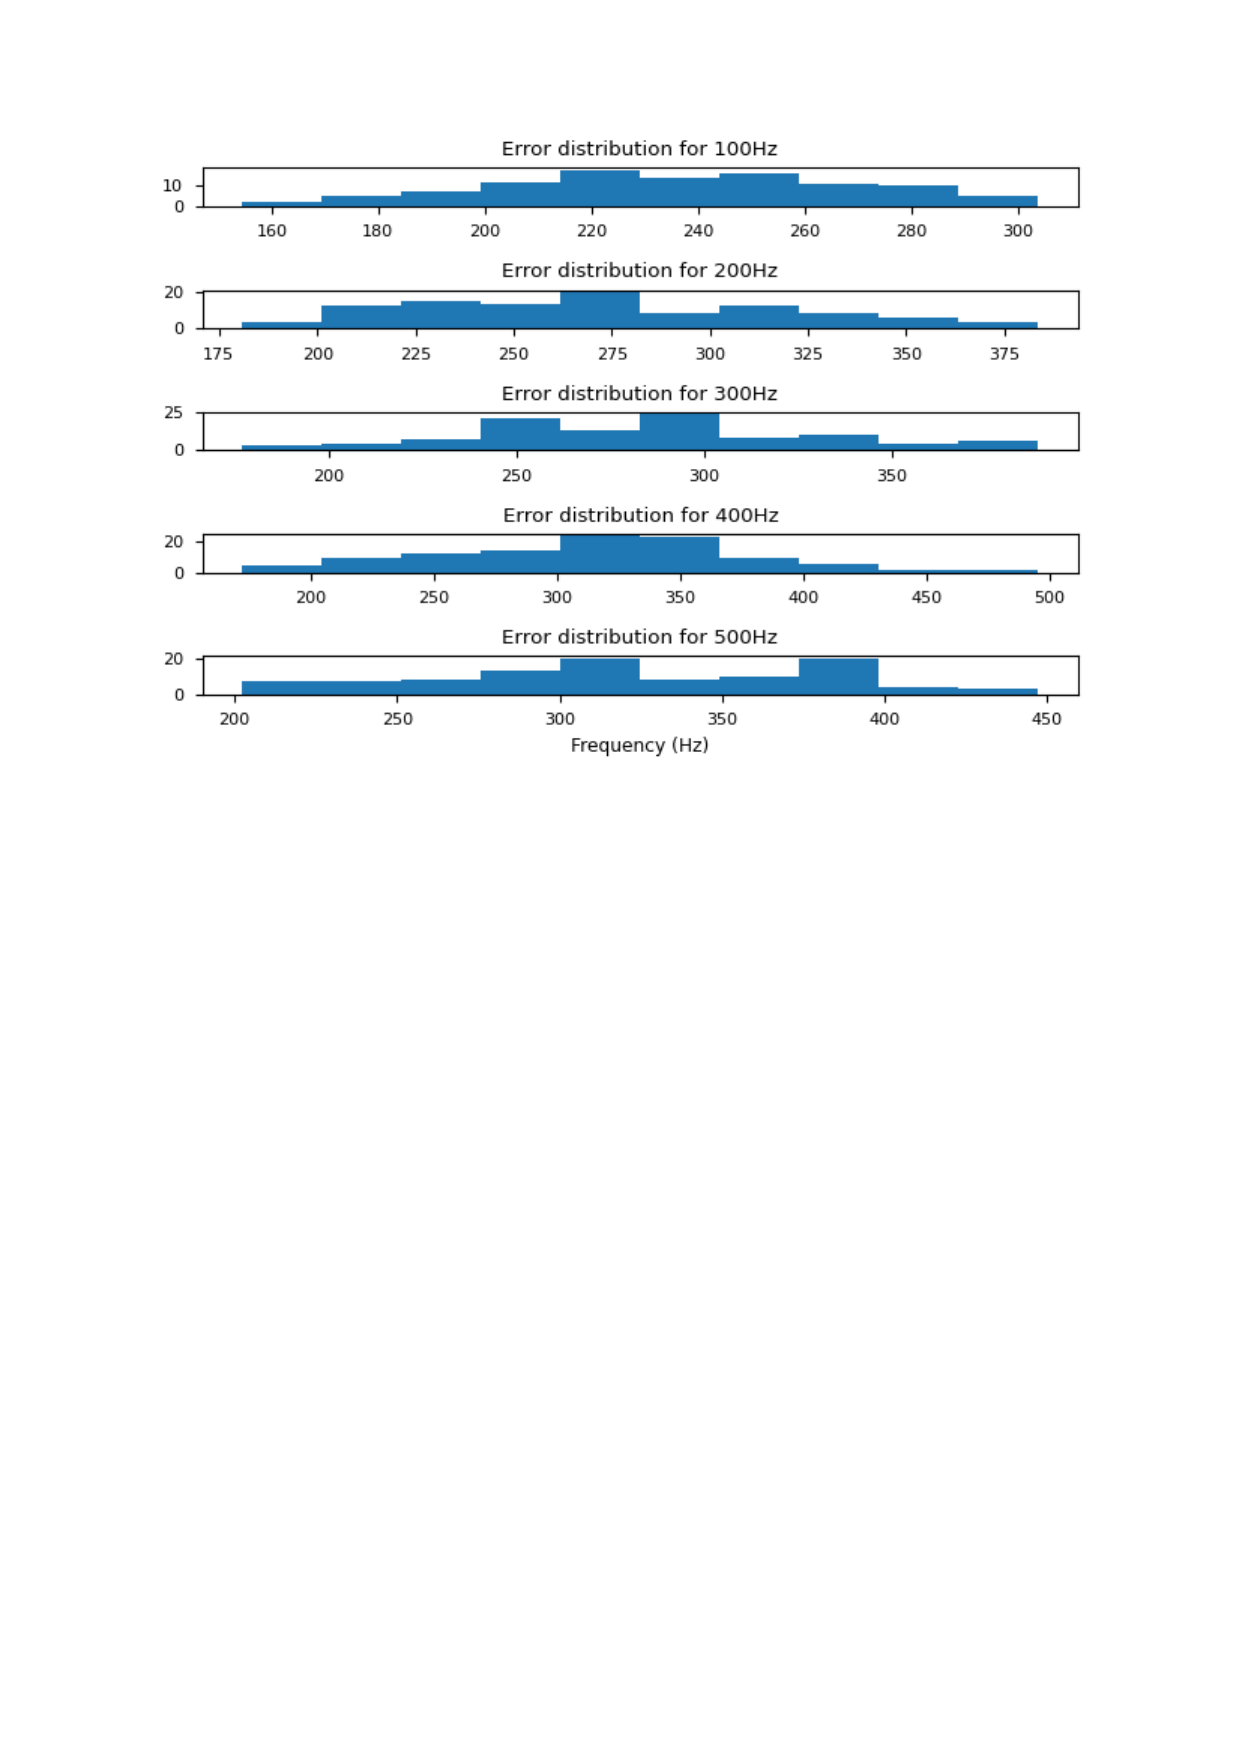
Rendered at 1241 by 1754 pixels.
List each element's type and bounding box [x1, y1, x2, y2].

picture [140, 118, 1100, 779]
